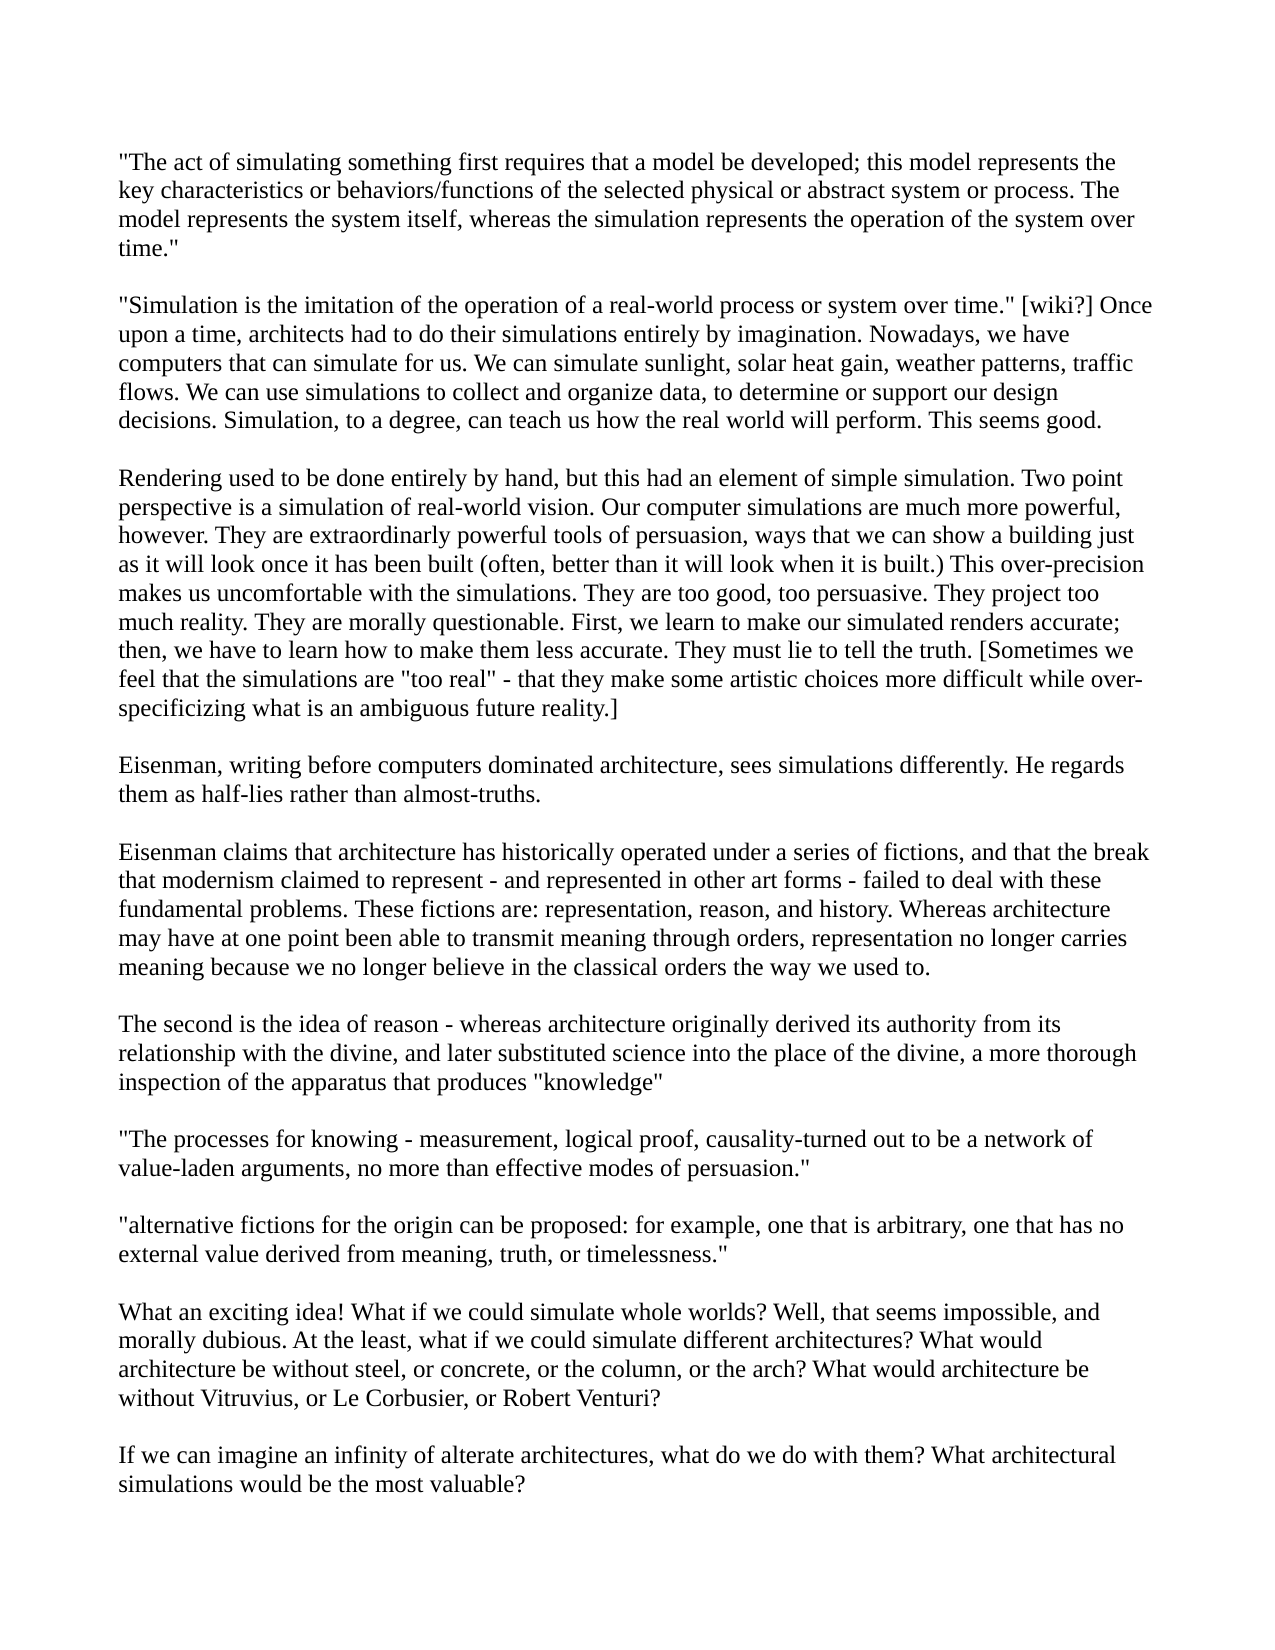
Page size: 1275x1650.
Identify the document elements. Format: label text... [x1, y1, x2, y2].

text Eisenman, writing before computers dominated architecture, sees simulations differently. He regards them as half-lies rather than almost-truths. [118, 751, 1157, 808]
text "alternative fictions for the origin can be proposed: for example, one that is arbitrary, one that has no external value derived from meaning, truth, or timelessness." [118, 1211, 1157, 1268]
text If we can imagine an infinity of alterate architectures, what do we do with them? What architectural simulations would be the most valuable? [118, 1441, 1157, 1498]
text The second is the idea of reason - whereas architecture originally derived its authority from its relationship with the divine, and later substituted science into the place of the divine, a more thorough inspection of the apparatus that produces "knowledge" [118, 1009, 1157, 1096]
text "The processes for knowing - measurement, logical proof, causality-turned out to be a network of value-laden arguments, no more than effective modes of persuasion." [118, 1124, 1157, 1182]
text What an exciting idea! What if we could simulate whole worlds? Well, that seems impossible, and morally dubious. At the least, what if we could simulate different architectures? What would architecture be without steel, or concrete, or the column, or the arch? What would architecture be without Vitruvius, or Le Corbusier, or Robert Venturi? [118, 1297, 1157, 1412]
text "Simulation is the imitation of the operation of a real-world process or system over time." [wiki?] Once upon a time, architects had to do their simulations entirely by imagination. Nowadays, we have computers that can simulate for us. We can simulate sunlight, solar heat gain, weather patterns, traffic flows. We can use simulations to collect and organize data, to determine or support our design decisions. Simulation, to a degree, can teach us how the real world will perform. This seems good. [118, 291, 1157, 434]
text "The act of simulating something first requires that a model be developed; this model represents the key characteristics or behaviors/functions of the selected physical or abstract system or process. The model represents the system itself, whereas the simulation represents the operation of the system over time." [118, 147, 1157, 262]
text Eisenman claims that architecture has historically operated under a series of fictions, and that the break that modernism claimed to represent - and represented in other art forms - failed to deal with these fundamental problems. These fictions are: representation, reason, and history. Whereas architecture may have at one point been able to transmit meaning through orders, representation no longer carries meaning because we no longer believe in the classical orders the way we used to. [118, 837, 1157, 981]
text Rendering used to be done entirely by hand, but this had an element of simple simulation. Two point perspective is a simulation of real-world vision. Our computer simulations are much more powerful, however. They are extraordinarly powerful tools of persuasion, ways that we can show a building just as it will look once it has been built (often, better than it will look when it is built.) This over-precision makes us uncomfortable with the simulations. They are too good, too persuasive. They project too much reality. They are morally questionable. First, we learn to make our simulated renders accurate; then, we have to learn how to make them less accurate. They must lie to tell the truth. [Sometimes we feel that the simulations are "too real" - that they make some artistic choices more difficult while over-specificizing what is an ambiguous future reality.] [118, 463, 1157, 722]
